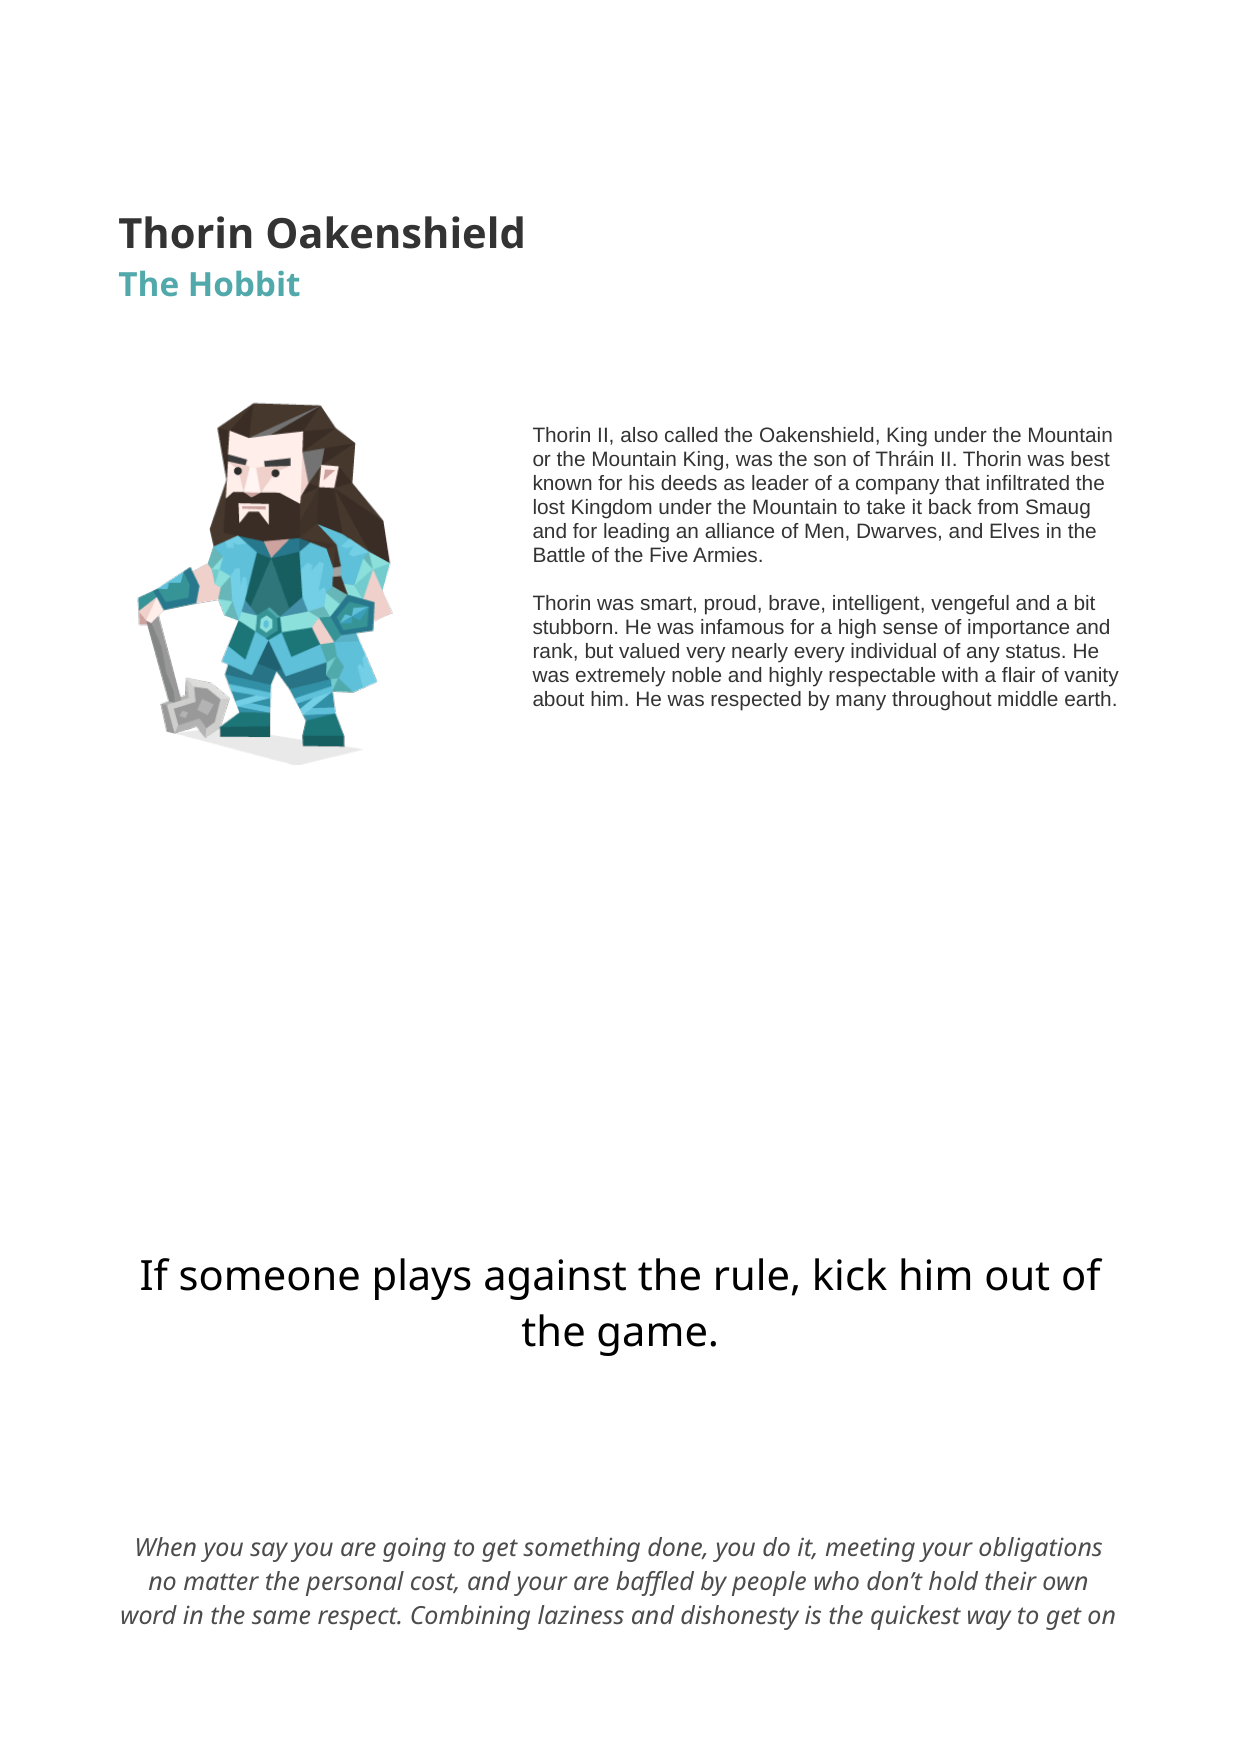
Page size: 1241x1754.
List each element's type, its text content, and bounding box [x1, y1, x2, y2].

text If someone plays against the rule, kick him out of the game. [118, 1246, 1122, 1359]
picture [59, 351, 473, 765]
text The Hobbit [118, 260, 1122, 306]
text When you say you are going to get something done, you do it, meeting your obligations no matter the personal cost, and your are baffled by people who don’t hold their own word in the same respect. Combining laziness and dishonesty is the quickest way to get on [118, 1529, 1122, 1632]
text Thorin was smart, proud, brave, intelligent, vengeful and a bit stubborn. He was infamous for a high sense of importance and rank, but valued very nearly every individual of any status. He was extremely noble and highly respectable with a flair of vanity about him. He was respected by many throughout middle earth. [473, 591, 1122, 711]
text Thorin Oakenshield [118, 204, 1122, 260]
text Thorin II, also called the Oakenshield, King under the Mountain or the Mountain King, was the son of Thráin II. Thorin was best known for his deeds as leader of a company that infiltrated the lost Kingdom under the Mountain to take it back from Smaug and for leading an alliance of Men, Dwarves, and Elves in the Battle of the Five Armies. [473, 423, 1122, 567]
